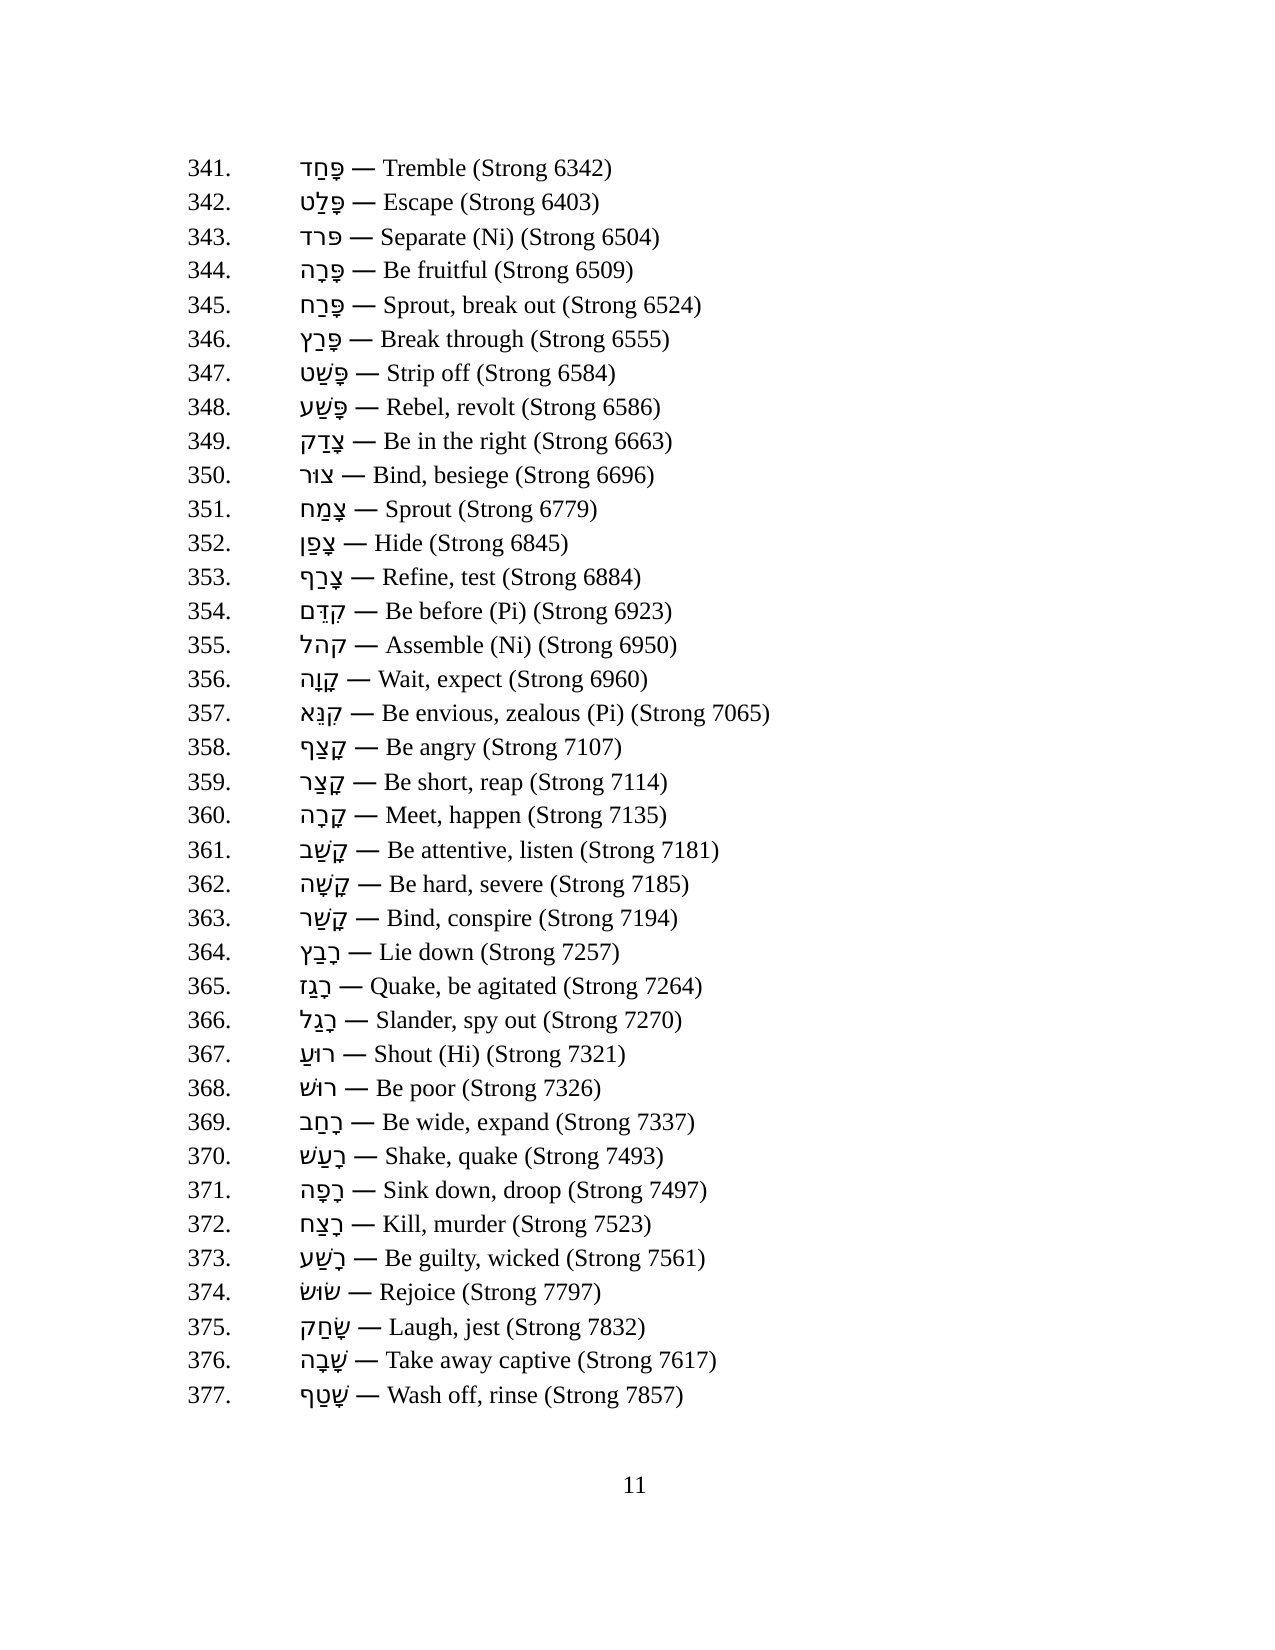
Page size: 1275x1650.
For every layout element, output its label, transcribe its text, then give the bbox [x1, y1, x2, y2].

list קהל — Assemble (Ni) (Strong 6950) [187, 627, 1125, 661]
list קָשַׁר — Bind, conspire (Strong 7194) [187, 899, 1125, 933]
list פּרד — Separate (Ni) (Strong 6504) [187, 218, 1125, 252]
list רָעַשׁ — Shake, quake (Strong 7493) [187, 1138, 1125, 1172]
list קָשַׁב — Be attentive, listen (Strong 7181) [187, 831, 1125, 865]
list קִנֵּא — Be envious, zealous (Pi) (Strong 7065) [187, 695, 1125, 729]
list צָרַף — Refine, test (Strong 6884) [187, 559, 1125, 593]
list קָרָה — Meet, happen (Strong 7135) [187, 797, 1125, 831]
list פָּרַץ — Break through (Strong 6555) [187, 320, 1125, 354]
list רָבַץ — Lie down (Strong 7257) [187, 933, 1125, 967]
list רָגַל — Slander, spy out (Strong 7270) [187, 1002, 1125, 1036]
list צָדַק — Be in the right (Strong 6663) [187, 422, 1125, 457]
list קָצַף — Be angry (Strong 7107) [187, 729, 1125, 763]
list רוּשׁ — Be poor (Strong 7326) [187, 1070, 1125, 1104]
list פָּחַד — Tremble (Strong 6342) [187, 150, 1125, 184]
list רָפָה — Sink down, droop (Strong 7497) [187, 1172, 1125, 1206]
list פָּשַׁט — Strip off (Strong 6584) [187, 354, 1125, 388]
list רוּעַ — Shout (Hi) (Strong 7321) [187, 1036, 1125, 1070]
list רָגַז — Quake, be agitated (Strong 7264) [187, 967, 1125, 1002]
list צָפַן — Hide (Strong 6845) [187, 525, 1125, 559]
list שָׂחַק — Laugh, jest (Strong 7832) [187, 1308, 1125, 1342]
list רָחַב — Be wide, expand (Strong 7337) [187, 1104, 1125, 1138]
list קָשָׁה — Be hard, severe (Strong 7185) [187, 865, 1125, 899]
list קָצַר — Be short, reap (Strong 7114) [187, 763, 1125, 797]
list צוּר — Bind, besiege (Strong 6696) [187, 457, 1125, 491]
list רָצַח — Kill, murder (Strong 7523) [187, 1206, 1125, 1240]
list שָׁבָה — Take away captive (Strong 7617) [187, 1342, 1125, 1376]
list פָּשַׁע — Rebel, revolt (Strong 6586) [187, 388, 1125, 422]
list שׂוּשׂ — Rejoice (Strong 7797) [187, 1274, 1125, 1308]
list רָשַׁע — Be guilty, wicked (Strong 7561) [187, 1240, 1125, 1274]
list שָׁטַף — Wash off, rinse (Strong 7857) [187, 1376, 1125, 1410]
list צָמַח — Sprout (Strong 6779) [187, 491, 1125, 525]
list קָוָה — Wait, expect (Strong 6960) [187, 661, 1125, 695]
list פָּרָה — Be fruitful (Strong 6509) [187, 252, 1125, 286]
list קִדֵּם — Be before (Pi) (Strong 6923) [187, 593, 1125, 627]
list פָּרַח — Sprout, break out (Strong 6524) [187, 286, 1125, 320]
list פָּלַט — Escape (Strong 6403) [187, 184, 1125, 218]
